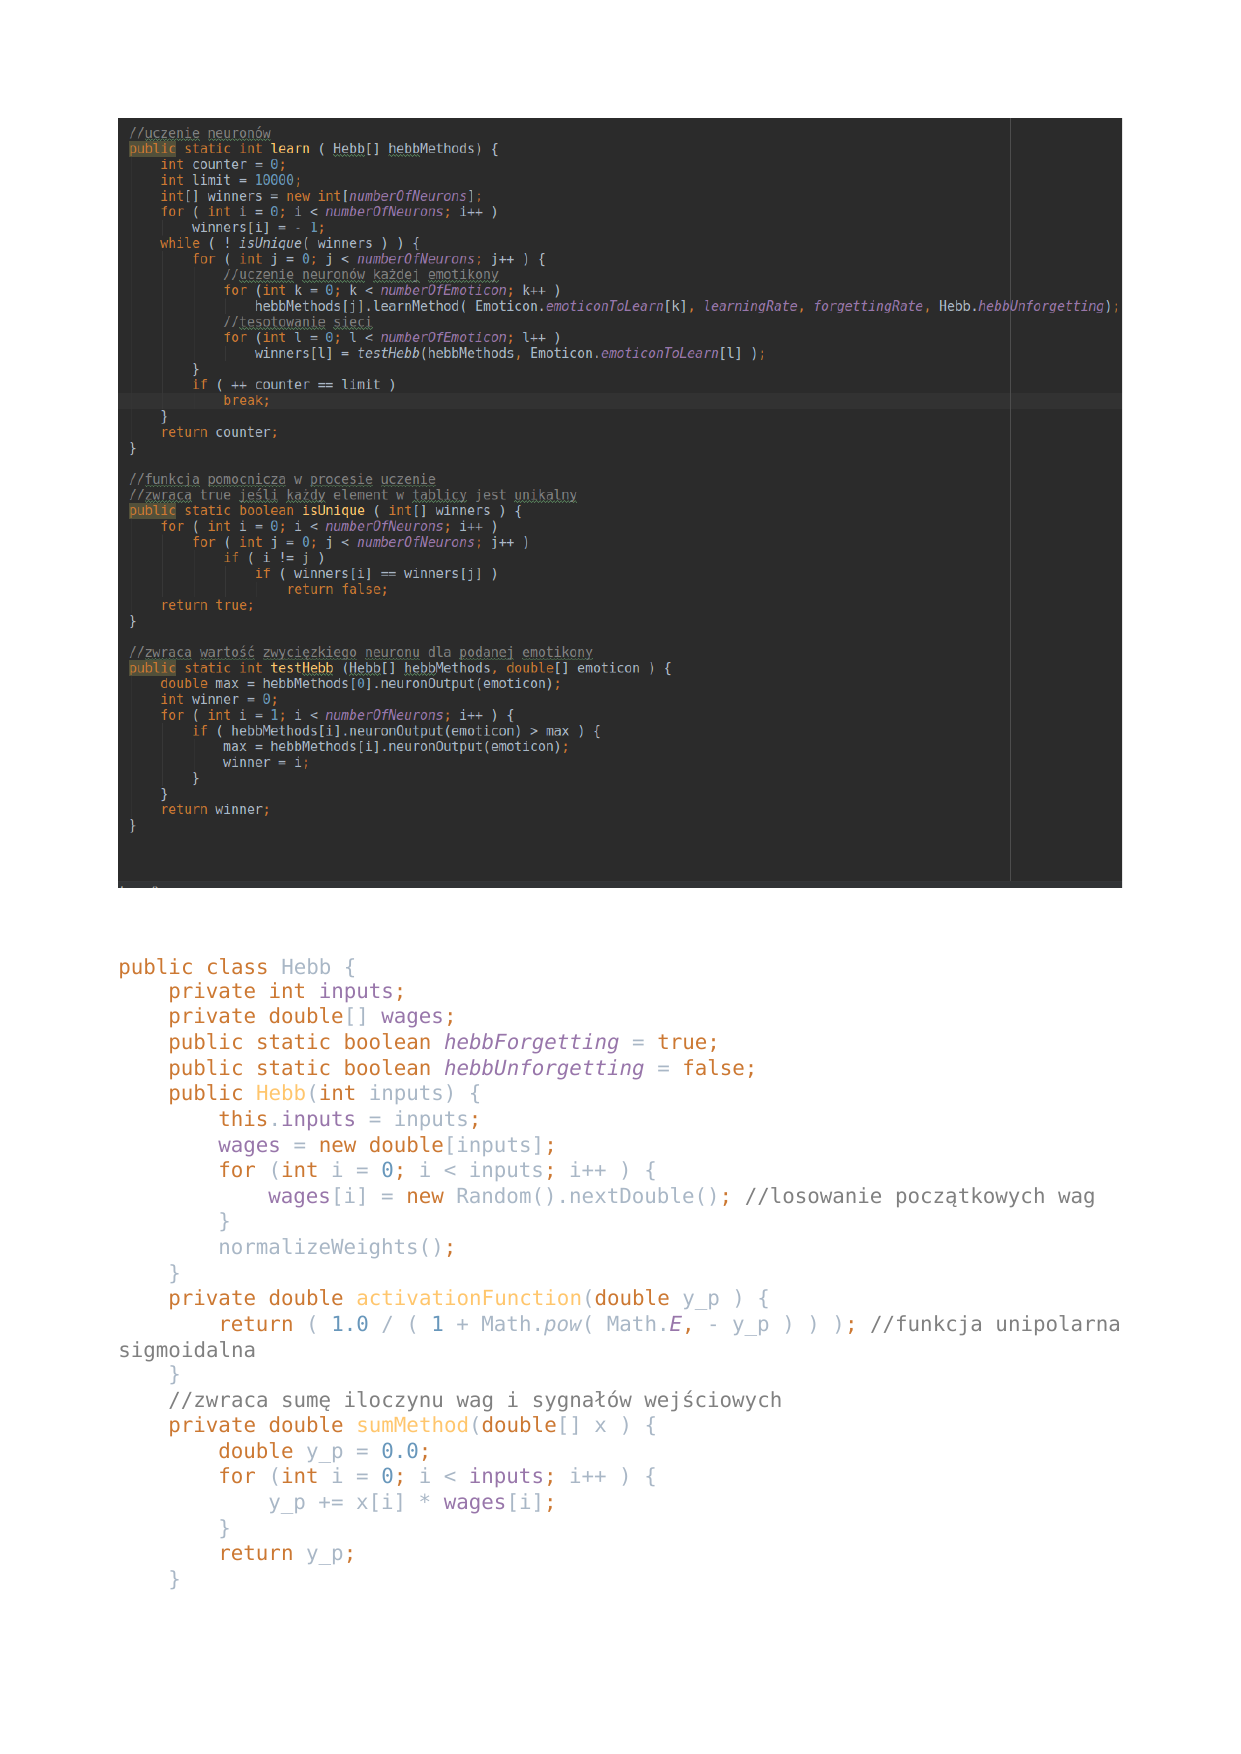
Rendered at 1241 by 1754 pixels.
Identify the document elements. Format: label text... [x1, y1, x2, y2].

picture [118, 118, 1123, 888]
text } [118, 1567, 1122, 1593]
text this.inputs = inputs; [118, 1107, 1122, 1133]
text return ( 1.0 / ( 1 + Math.pow( Math.E, - y_p ) ) ); //funkcja unipolarna sigmoidalna [118, 1312, 1122, 1362]
text return y_p; [118, 1541, 1122, 1567]
text private double[] wages; [118, 1004, 1122, 1030]
text double y_p = 0.0; [118, 1439, 1122, 1464]
text //zwraca sumę iloczynu wag i sygnałów wejściowych [118, 1388, 1122, 1413]
text for (int i = 0; i < inputs; i++ ) { [118, 1464, 1122, 1490]
text for (int i = 0; i < inputs; i++ ) { [118, 1158, 1122, 1184]
text normalizeWeights(); [118, 1235, 1122, 1261]
text private int inputs; [118, 979, 1122, 1004]
text wages[i] = new Random().nextDouble(); //losowanie początkowych wag [118, 1184, 1122, 1209]
text public Hebb(int inputs) { [118, 1081, 1122, 1107]
text y_p += x[i] * wages[i]; [118, 1490, 1122, 1516]
text private double sumMethod(double[] x ) { [118, 1413, 1122, 1439]
text } [118, 1516, 1122, 1541]
text private double activationFunction(double y_p ) { [118, 1286, 1122, 1312]
text wages = new double[inputs]; [118, 1133, 1122, 1158]
text public static boolean hebbUnforgetting = false; [118, 1056, 1122, 1081]
text public class Hebb { [118, 955, 1122, 979]
text } [118, 1362, 1122, 1388]
text } [118, 1209, 1122, 1235]
text public static boolean hebbForgetting = true; [118, 1030, 1122, 1056]
text } [118, 1261, 1122, 1286]
